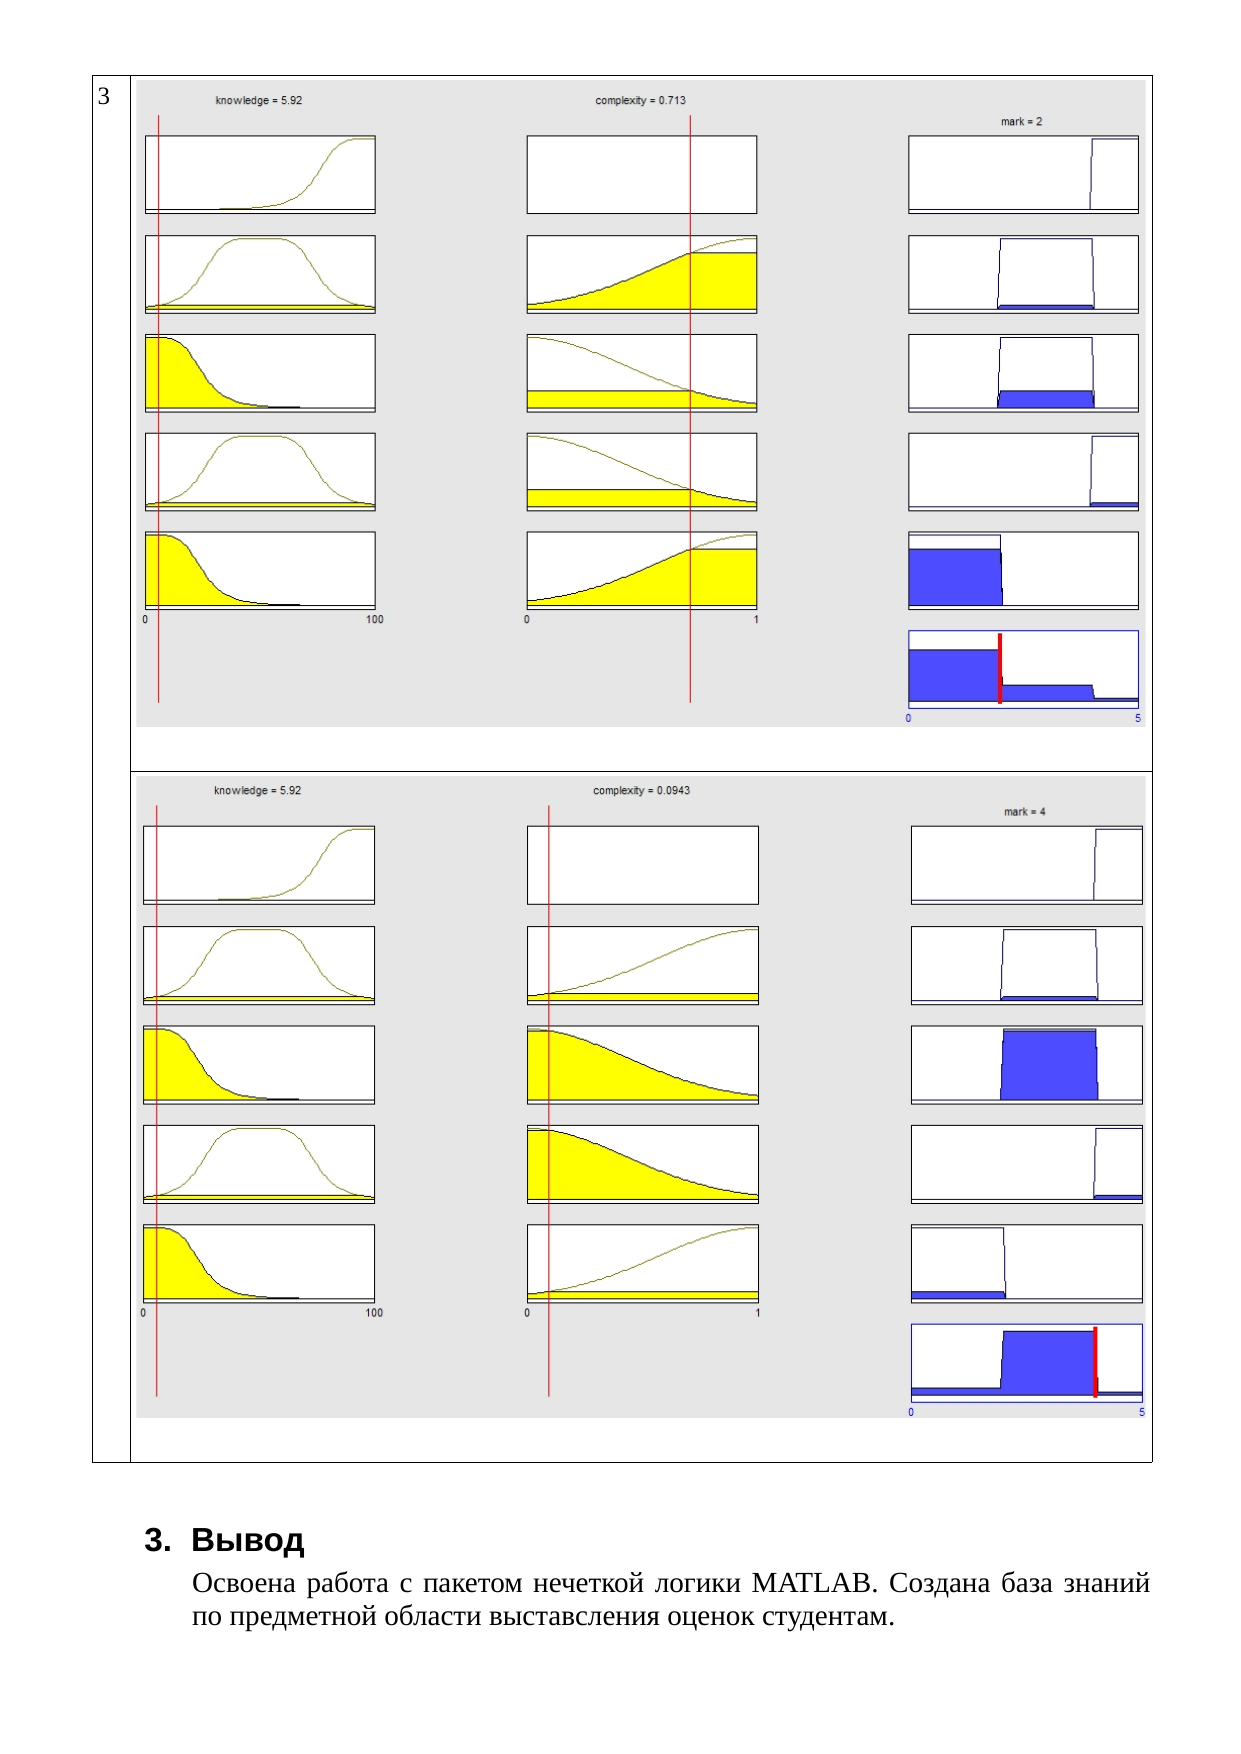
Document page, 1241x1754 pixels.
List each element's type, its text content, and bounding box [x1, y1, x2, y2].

text Освоена работа с пакетом нечеткой логики MATLAB. Создана база знаний по предметной области выставсления оценок студентам. [192, 1565, 1152, 1632]
picture [136, 80, 1146, 727]
table_cell [131, 76, 1152, 771]
table_cell 3 [93, 76, 130, 1462]
picture [136, 776, 1146, 1418]
subtitle Вывод [144, 1520, 1152, 1559]
table_cell [131, 772, 1152, 1462]
